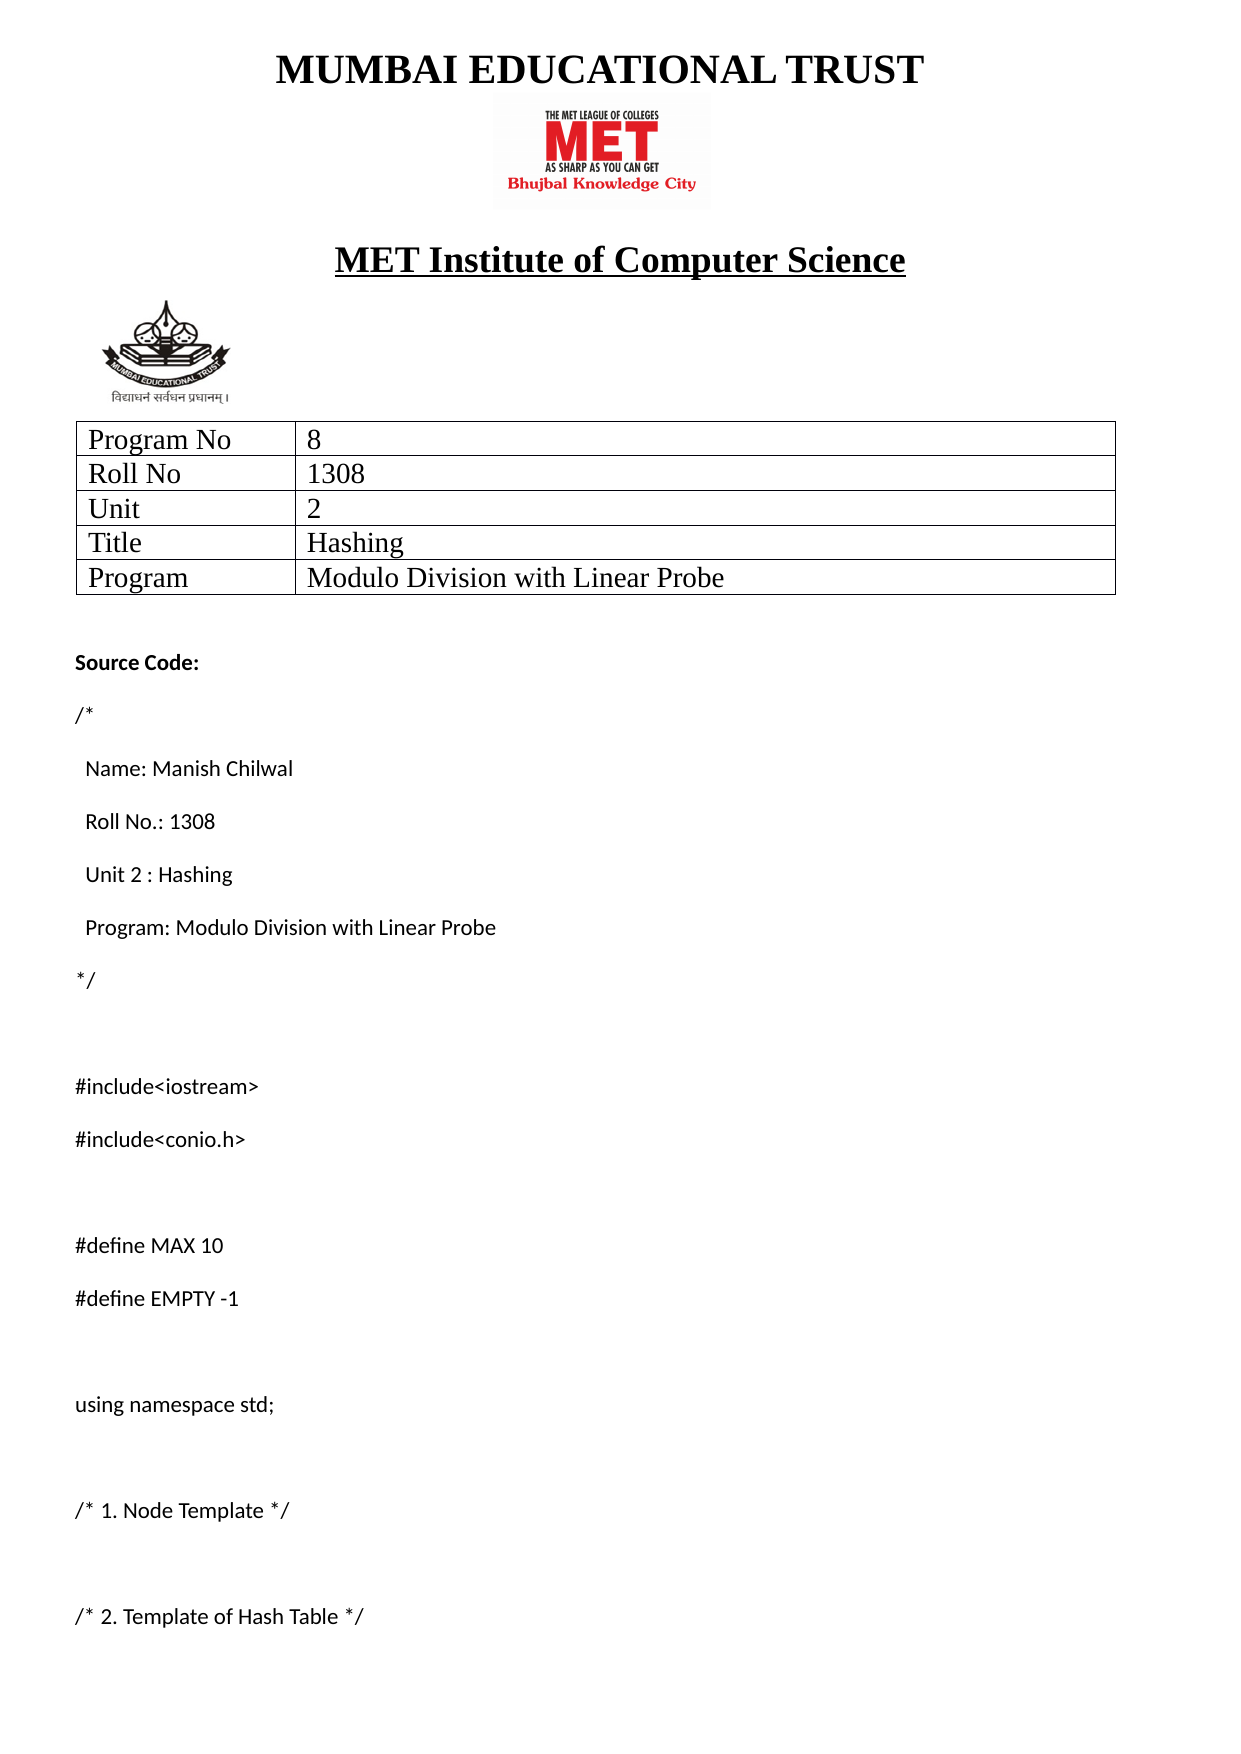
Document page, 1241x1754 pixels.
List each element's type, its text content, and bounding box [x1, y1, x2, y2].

table_cell Hashing [296, 526, 1115, 559]
table_cell Unit [77, 491, 295, 524]
text Source Code: [75, 648, 1165, 676]
table_cell 2 [296, 491, 1115, 524]
text #include<conio.h> [75, 1125, 1165, 1153]
text */ [75, 966, 1165, 994]
text /* [75, 701, 1165, 729]
text Roll No.: 1308 [75, 807, 1165, 835]
text Name: Manish Chilwal [75, 754, 1165, 782]
table_header 8 [296, 422, 1115, 455]
text /* 2. Template of Hash Table */ [75, 1602, 1165, 1630]
text #include<iostream> [75, 1072, 1165, 1100]
table_cell 1308 [296, 456, 1115, 490]
table_cell Roll No [77, 456, 295, 490]
text #define MAX 10 [75, 1231, 1165, 1259]
table_cell Modulo Division with Linear Probe [296, 560, 1115, 594]
text Unit 2 : Hashing [75, 860, 1165, 888]
table_cell Program [77, 560, 295, 594]
text /* 1. Node Template */ [75, 1496, 1165, 1524]
text Program: Modulo Division with Linear Probe [75, 913, 1165, 941]
text #define EMPTY -1 [75, 1284, 1165, 1312]
table_cell Title [77, 526, 295, 559]
table_header Program No [77, 422, 295, 455]
text using namespace std; [75, 1390, 1165, 1418]
